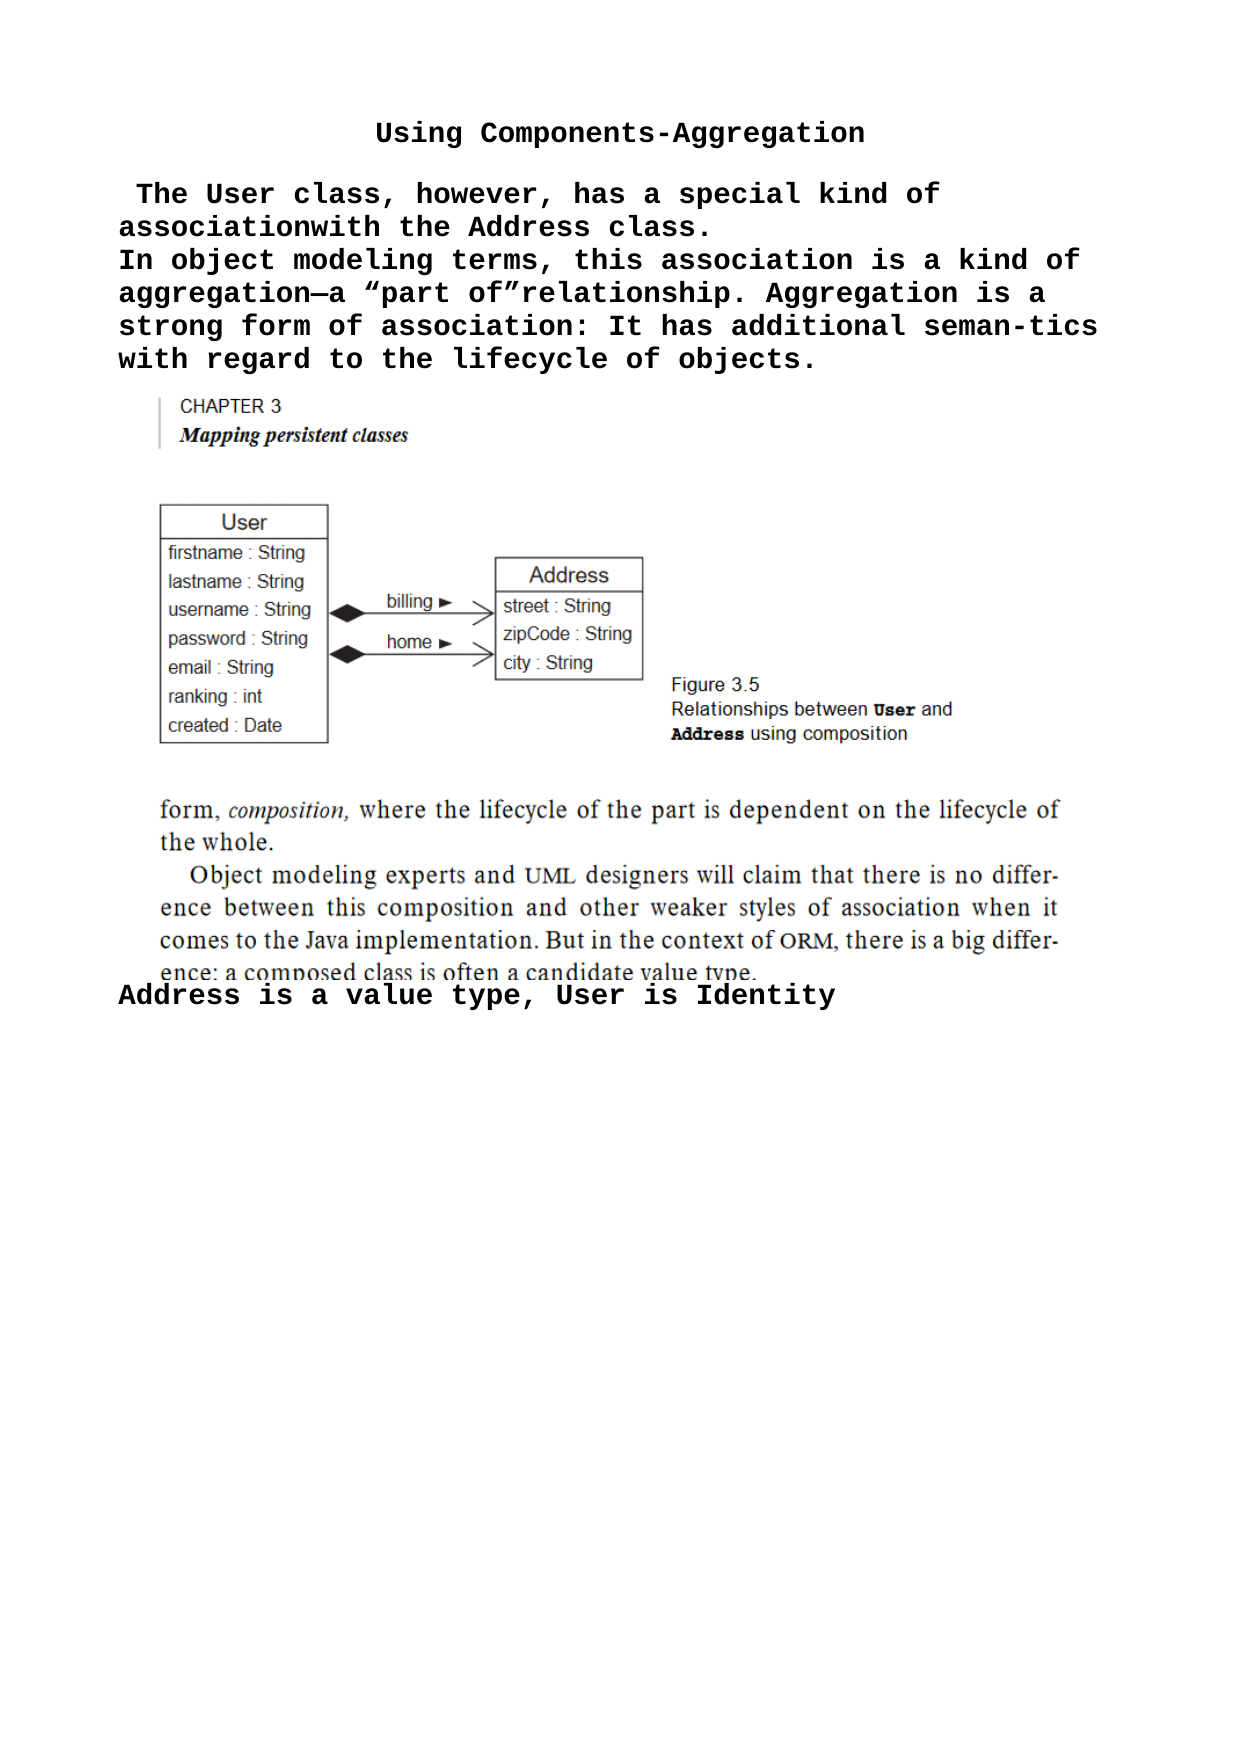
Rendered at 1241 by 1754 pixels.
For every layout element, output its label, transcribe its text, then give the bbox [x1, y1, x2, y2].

text In object modeling terms, this association is a kind of aggregation—a “part of”relationship. Aggregation is a strong form of association: It has additional seman-tics with regard to the lifecycle of objects. [118, 245, 1122, 377]
text Using Components-Aggregation [118, 118, 1122, 151]
text The User class, however, has a special kind of associationwith the Address class. [118, 179, 1122, 245]
text Address is a value type, User is Identity [118, 980, 1122, 1013]
